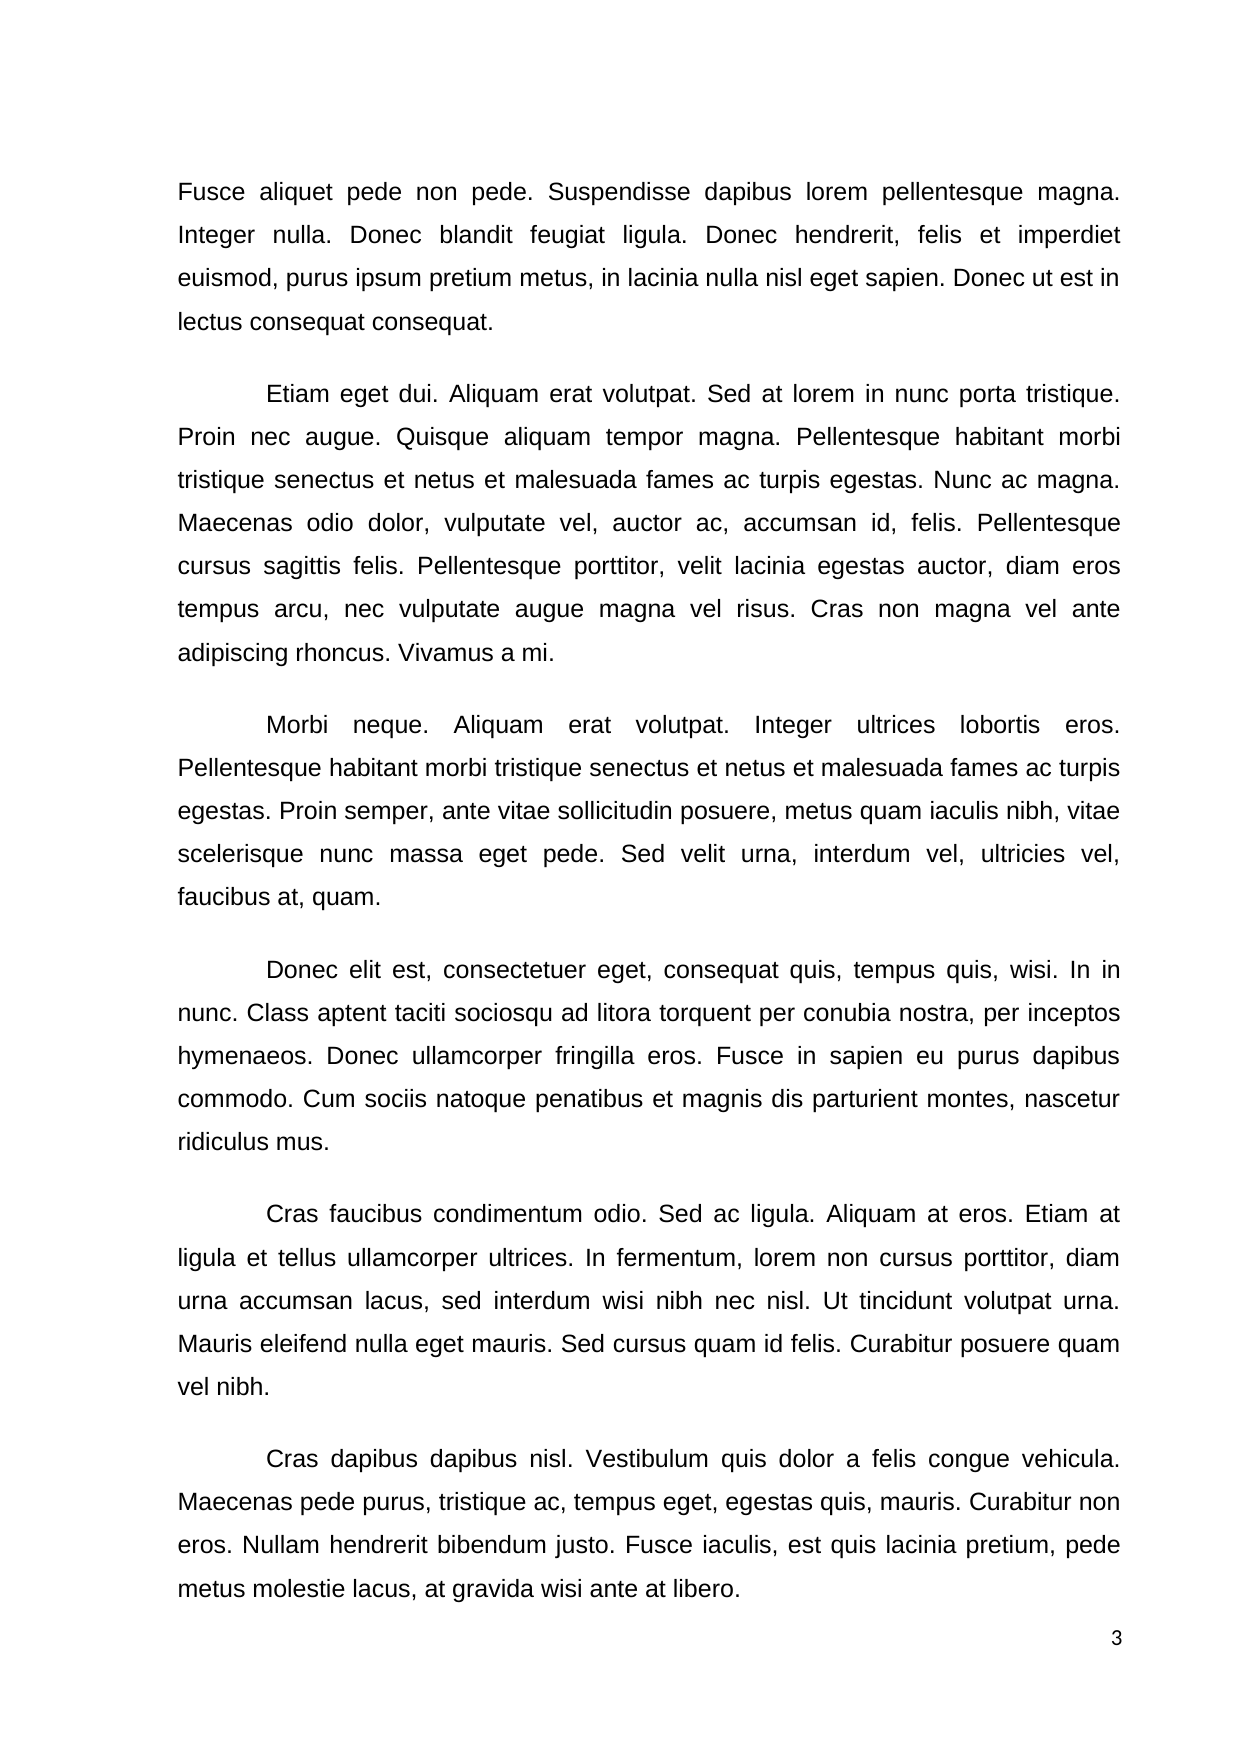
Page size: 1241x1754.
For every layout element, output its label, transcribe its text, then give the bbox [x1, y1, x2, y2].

list Donec elit est, consectetuer eget, consequat quis, tempus quis, wisi. In in nunc. Class aptent taciti sociosqu ad litora torquent per conubia nostra, per inceptos hymenaeos. Donec ullamcorper fringilla eros. Fusce in sapien eu purus dapibus commodo. Cum sociis natoque penatibus et magnis dis parturient montes, nascetur ridiculus mus. [177, 955, 1122, 1156]
list Cras dapibus dapibus nisl. Vestibulum quis dolor a felis congue vehicula. Maecenas pede purus, tristique ac, tempus eget, egestas quis, mauris. Curabitur non eros. Nullam hendrerit bibendum justo. Fusce iaculis, est quis lacinia pretium, pede metus molestie lacus, at gravida wisi ante at libero. [177, 1444, 1122, 1602]
list Fusce aliquet pede non pede. Suspendisse dapibus lorem pellentesque magna. Integer nulla. Donec blandit feugiat ligula. Donec hendrerit, felis et imperdiet euismod, purus ipsum pretium metus, in lacinia nulla nisl eget sapien. Donec ut est in lectus consequat consequat. [177, 177, 1122, 335]
list Morbi neque. Aliquam erat volutpat. Integer ultrices lobortis eros. Pellentesque habitant morbi tristique senectus et netus et malesuada fames ac turpis egestas. Proin semper, ante vitae sollicitudin posuere, metus quam iaculis nibh, vitae scelerisque nunc massa eget pede. Sed velit urna, interdum vel, ultricies vel, faucibus at, quam. [177, 710, 1122, 911]
list Etiam eget dui. Aliquam erat volutpat. Sed at lorem in nunc porta tristique. Proin nec augue. Quisque aliquam tempor magna. Pellentesque habitant morbi tristique senectus et netus et malesuada fames ac turpis egestas. Nunc ac magna. Maecenas odio dolor, vulputate vel, auctor ac, accumsan id, felis. Pellentesque cursus sagittis felis. Pellentesque porttitor, velit lacinia egestas auctor, diam eros tempus arcu, nec vulputate augue magna vel risus. Cras non magna vel ante adipiscing rhoncus. Vivamus a mi. [177, 379, 1122, 666]
list Cras faucibus condimentum odio. Sed ac ligula. Aliquam at eros. Etiam at ligula et tellus ullamcorper ultrices. In fermentum, lorem non cursus porttitor, diam urna accumsan lacus, sed interdum wisi nibh nec nisl. Ut tincidunt volutpat urna. Mauris eleifend nulla eget mauris. Sed cursus quam id felis. Curabitur posuere quam vel nibh. [177, 1199, 1122, 1401]
